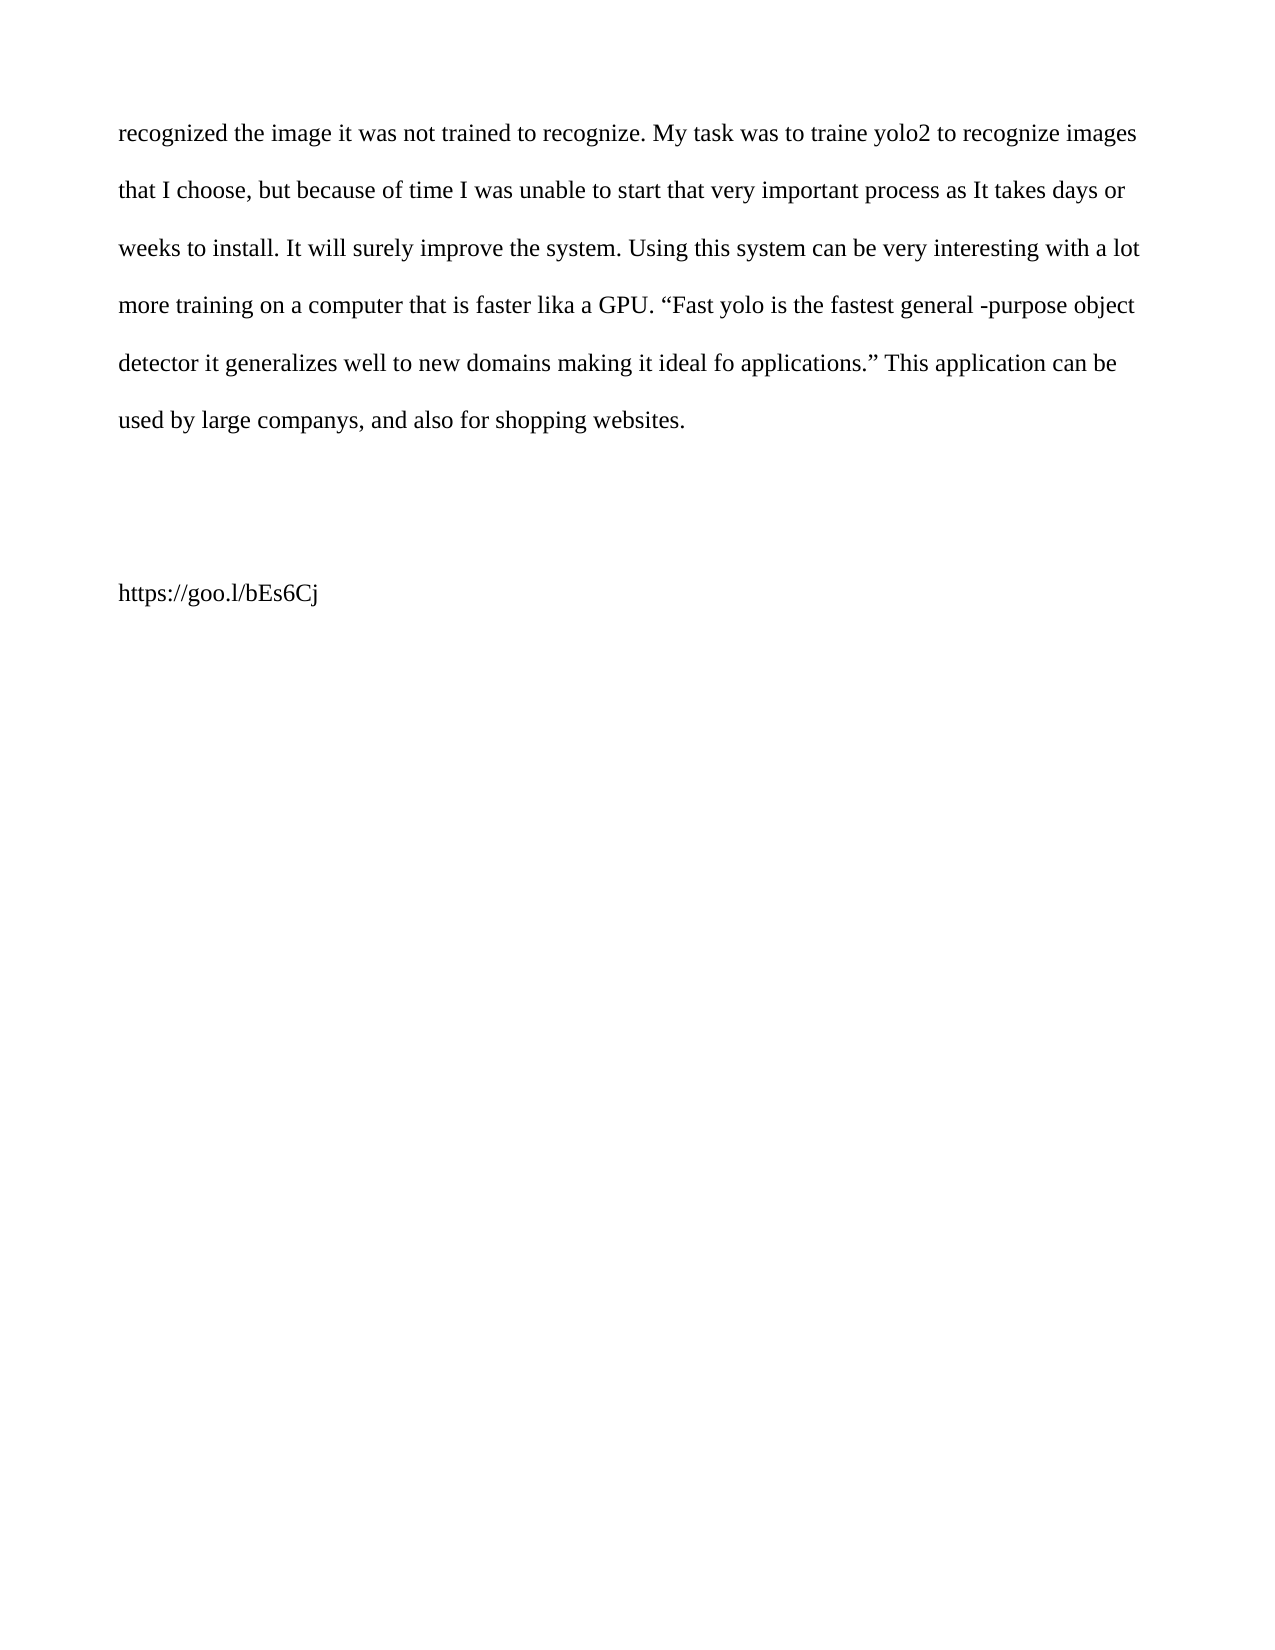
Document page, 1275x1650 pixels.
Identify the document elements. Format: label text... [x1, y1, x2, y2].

text recognized the image it was not trained to recognize. My task was to traine yolo2 to recognize images that I choose, but because of time I was unable to start that very important process as It takes days or weeks to install. It will surely improve the system. Using this system can be very interesting with a lot more training on a computer that is faster lika a GPU. “Fast yolo is the fastest general -purpose object detector it generalizes well to new domains making it ideal fo applications.” This application can be used by large companys, and also for shopping websites. [118, 118, 1157, 434]
text https://goo.l/bEs6Cj [118, 578, 1157, 607]
